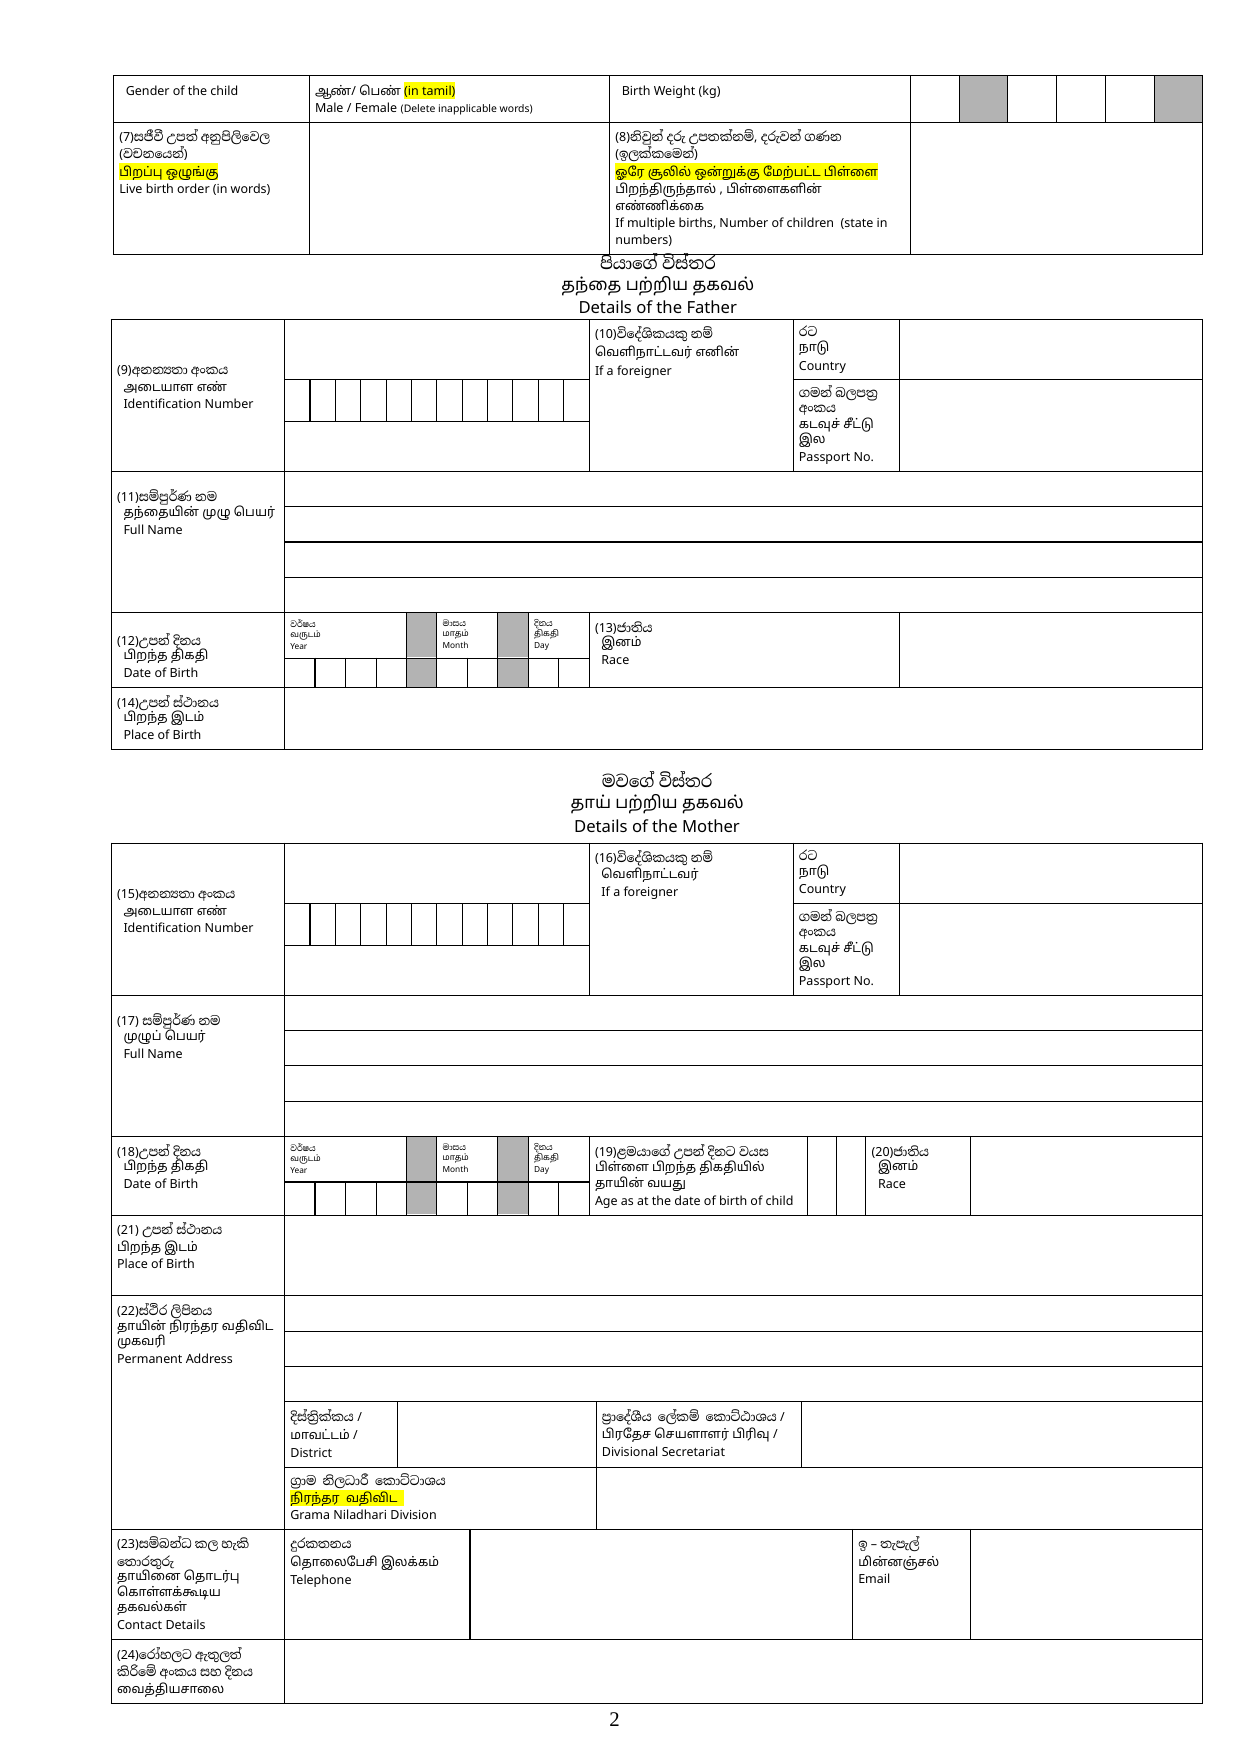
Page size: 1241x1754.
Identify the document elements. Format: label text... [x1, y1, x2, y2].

table_cell [471, 1530, 852, 1639]
table_cell [336, 904, 360, 944]
table_cell [285, 1296, 1202, 1331]
table_cell [513, 380, 538, 421]
table_cell [361, 904, 386, 944]
table_cell ගමන් බලපත්‍ර අංකය கடவுச் சீட்டு இல Passport No. [794, 380, 899, 471]
table_cell [900, 613, 1202, 687]
table_cell (15)අනන්‍යතා අංකය அடையாள எண் Identification Number [112, 844, 284, 995]
table_cell [559, 659, 589, 687]
table_cell දිස්ත්‍රික්කය / மாவட்டம் / District [285, 1402, 397, 1467]
table_header [900, 320, 1202, 379]
table_cell [311, 904, 335, 944]
table_cell [311, 380, 335, 421]
table_cell ප්‍රාදේශීය ලේකම් කොට්ඨාශය / பிரதேச செயளாளர் பிரிவு / Divisional Secretariat [597, 1402, 801, 1467]
table_cell [336, 380, 360, 421]
table_cell [316, 1183, 345, 1214]
table_cell [1106, 76, 1154, 122]
table_cell [468, 1183, 497, 1214]
table_cell [1008, 76, 1056, 122]
table_cell [564, 904, 589, 944]
table_cell [285, 578, 1202, 612]
table_cell [960, 76, 1007, 122]
table_cell [285, 1102, 1202, 1136]
table_cell (16)විදේශිකය‍කු නම් வெளிநாட்டவர் If a foreigner [590, 844, 793, 995]
table_cell [498, 613, 528, 657]
table_cell ගමන් බලපත්‍ර අංකය கடவுச் சீட்டு இல Passport No. [794, 904, 899, 995]
table_cell ஆண்/ பெண் (in tamil) Male / Female (Delete inapplicable words) [310, 76, 609, 122]
table_cell [911, 76, 959, 122]
table_cell [346, 1183, 376, 1214]
table_cell [361, 380, 386, 421]
text தந்தை பற்றிய தகவல் [112, 275, 1203, 296]
table_cell [285, 1183, 314, 1214]
table_cell [398, 1402, 596, 1467]
table_cell (13)ජාතිය இனம் Race [590, 613, 899, 687]
table_cell [529, 1183, 558, 1214]
table_cell දිනය திகதி Day [529, 1137, 589, 1181]
table_cell [498, 659, 528, 687]
table_header (10)විදේශිකය‍කු නම් வெளிநாட்டவர் எனின் If a foreigner [590, 320, 793, 471]
table_cell (8)නිවුන් දරු උපතක්නම්, දරුවන් ගණන (ඉලක්කමෙන්) ஓரே சூலில் ஒன்றுக்கு மேற்பட்ட பிள்ளை பிறந்திருந்தால் , பிள்ளைகளின் எண்ணிக்கை If multiple births, Number of children (state in numbers) [610, 123, 910, 254]
table_cell [900, 904, 1202, 995]
table_cell [1155, 76, 1202, 122]
table_header [285, 320, 589, 379]
table_cell (19)ළමයාගේ උපන් දිනට වයස பிள்ளை பிறந்த திகதியில் தாயின் வயது Age as at the date of birth of child [590, 1137, 807, 1214]
table_cell [488, 380, 512, 421]
table_cell [285, 543, 1202, 577]
table_cell (18)උපන් දිනය பிறந்த திகதி Date of Birth [112, 1137, 284, 1214]
table_cell (17) සම්පුර්ණ නම முழுப் பெயர் Full Name [112, 996, 284, 1136]
table_cell දිනය திகதி Day [529, 613, 589, 657]
table_cell [539, 380, 563, 421]
table_cell [285, 1031, 1202, 1065]
table_cell දුරකතනය தொலைபேசி இலக்கம் Telephone [285, 1530, 469, 1639]
table_cell [285, 904, 309, 944]
table_cell (11)සම්පුර්ණ නම தந்தையின் முழு பெயர் Full Name [112, 472, 284, 612]
text පියාගේ විස්තර [112, 255, 1203, 275]
table_cell [285, 946, 589, 995]
table_cell [437, 659, 467, 687]
table_cell [285, 688, 1202, 749]
table_cell Birth Weight (kg) [610, 76, 910, 122]
table_cell [437, 1183, 467, 1214]
table_cell මාසය மாதம் Month [437, 1137, 497, 1181]
table_cell (14)උපන් ස්ථානය பிறந்த இடம் Place of Birth [112, 688, 284, 749]
table_cell [488, 904, 512, 944]
table_cell [971, 1137, 1202, 1214]
table_cell (21) උපන් ස්ථානය பிறந்த இடம் Place of Birth [112, 1216, 284, 1295]
table_cell [285, 1216, 1202, 1295]
table_header රට நாடு Country [794, 320, 899, 379]
table_cell [285, 1066, 1202, 1101]
table_cell [437, 380, 462, 421]
table_cell මාසය மாதம் Month [437, 613, 497, 657]
table_cell ග්‍රාම නිලධාරී කොට්ටාශය நிரந்தர வதிவிட Grama Niladhari Division [285, 1468, 596, 1529]
table_cell [1057, 76, 1105, 122]
table_cell රට நாடு Country [794, 844, 899, 903]
table_cell (12)උපන් දිනය பிறந்த திகதி Date of Birth [112, 613, 284, 687]
table_cell (7)සජීවී උපත් අනුපිලිවෙල (වචනයෙන්) பிறப்பு ஒழுங்கு Live birth order (in words) [114, 123, 309, 254]
table_cell [285, 844, 589, 903]
table_cell [468, 659, 497, 687]
table_cell [285, 380, 309, 421]
table_cell [463, 904, 487, 944]
table_cell [407, 659, 436, 687]
table_cell [808, 1137, 836, 1214]
table_cell [539, 904, 563, 944]
table_header (9)අනන්‍යතා අංකය அடையாள எண் Identification Number [112, 320, 284, 471]
table_cell [377, 659, 406, 687]
table_cell [377, 1183, 406, 1214]
table_cell [285, 507, 1202, 541]
table_cell [900, 380, 1202, 471]
table_cell [285, 1640, 1202, 1703]
table_cell (22)ස්ථිර ලිපිනය தாயின் நிரந்தர வதிவிட முகவரி Permanent Address [112, 1296, 284, 1529]
table_cell [911, 123, 1202, 254]
table_cell [407, 1137, 436, 1181]
table_cell [513, 904, 538, 944]
table_cell [346, 659, 376, 687]
table_cell [837, 1137, 865, 1214]
table_cell Gender of the child [114, 76, 309, 122]
table_cell [597, 1468, 1202, 1529]
text Details of the Father [112, 296, 1203, 319]
table_cell [285, 1332, 1202, 1366]
table_cell (23)සම්බන්ධ කල හැකි තොරතුරු தாயினை தொடர்பு கொள்ளக்கூடிய தகவல்கள் Contact Details [112, 1530, 284, 1639]
table_cell [498, 1137, 528, 1181]
table_cell [387, 904, 411, 944]
table_cell [802, 1402, 1202, 1467]
table_cell [564, 380, 589, 421]
table_cell [498, 1183, 528, 1214]
table_cell මවගේ විස්තර தாய் பற்றிய தகவல் Details of the Mother [111, 750, 1203, 843]
table_cell [412, 904, 436, 944]
table_cell [316, 659, 345, 687]
table_cell වර්ෂය வருடம் Year [285, 613, 406, 657]
table_cell [412, 380, 436, 421]
table_cell [437, 904, 462, 944]
table_cell ඉ – තැපැල් மின்னஞ்சல் Email [853, 1530, 970, 1639]
table_cell [310, 123, 609, 254]
table_cell [407, 1183, 436, 1214]
table_cell [285, 659, 314, 687]
table_cell [529, 659, 558, 687]
table_cell [285, 1367, 1202, 1401]
table_cell වර්ෂය வருடம் Year [285, 1137, 406, 1181]
table_cell (24)රෝහලට ඇතුලත් කිරිමේ අංකය සහ දිනය வைத்தியசாலை [112, 1640, 284, 1703]
table_cell [387, 380, 411, 421]
table_cell [407, 613, 436, 657]
table_cell [285, 472, 1202, 506]
table_cell (20)ජාතිය இனம் Race [866, 1137, 970, 1214]
table_cell [285, 996, 1202, 1030]
table_cell [463, 380, 487, 421]
table_cell [559, 1183, 589, 1214]
table_cell [285, 422, 589, 471]
table_cell [900, 844, 1202, 903]
table_cell [971, 1530, 1202, 1639]
